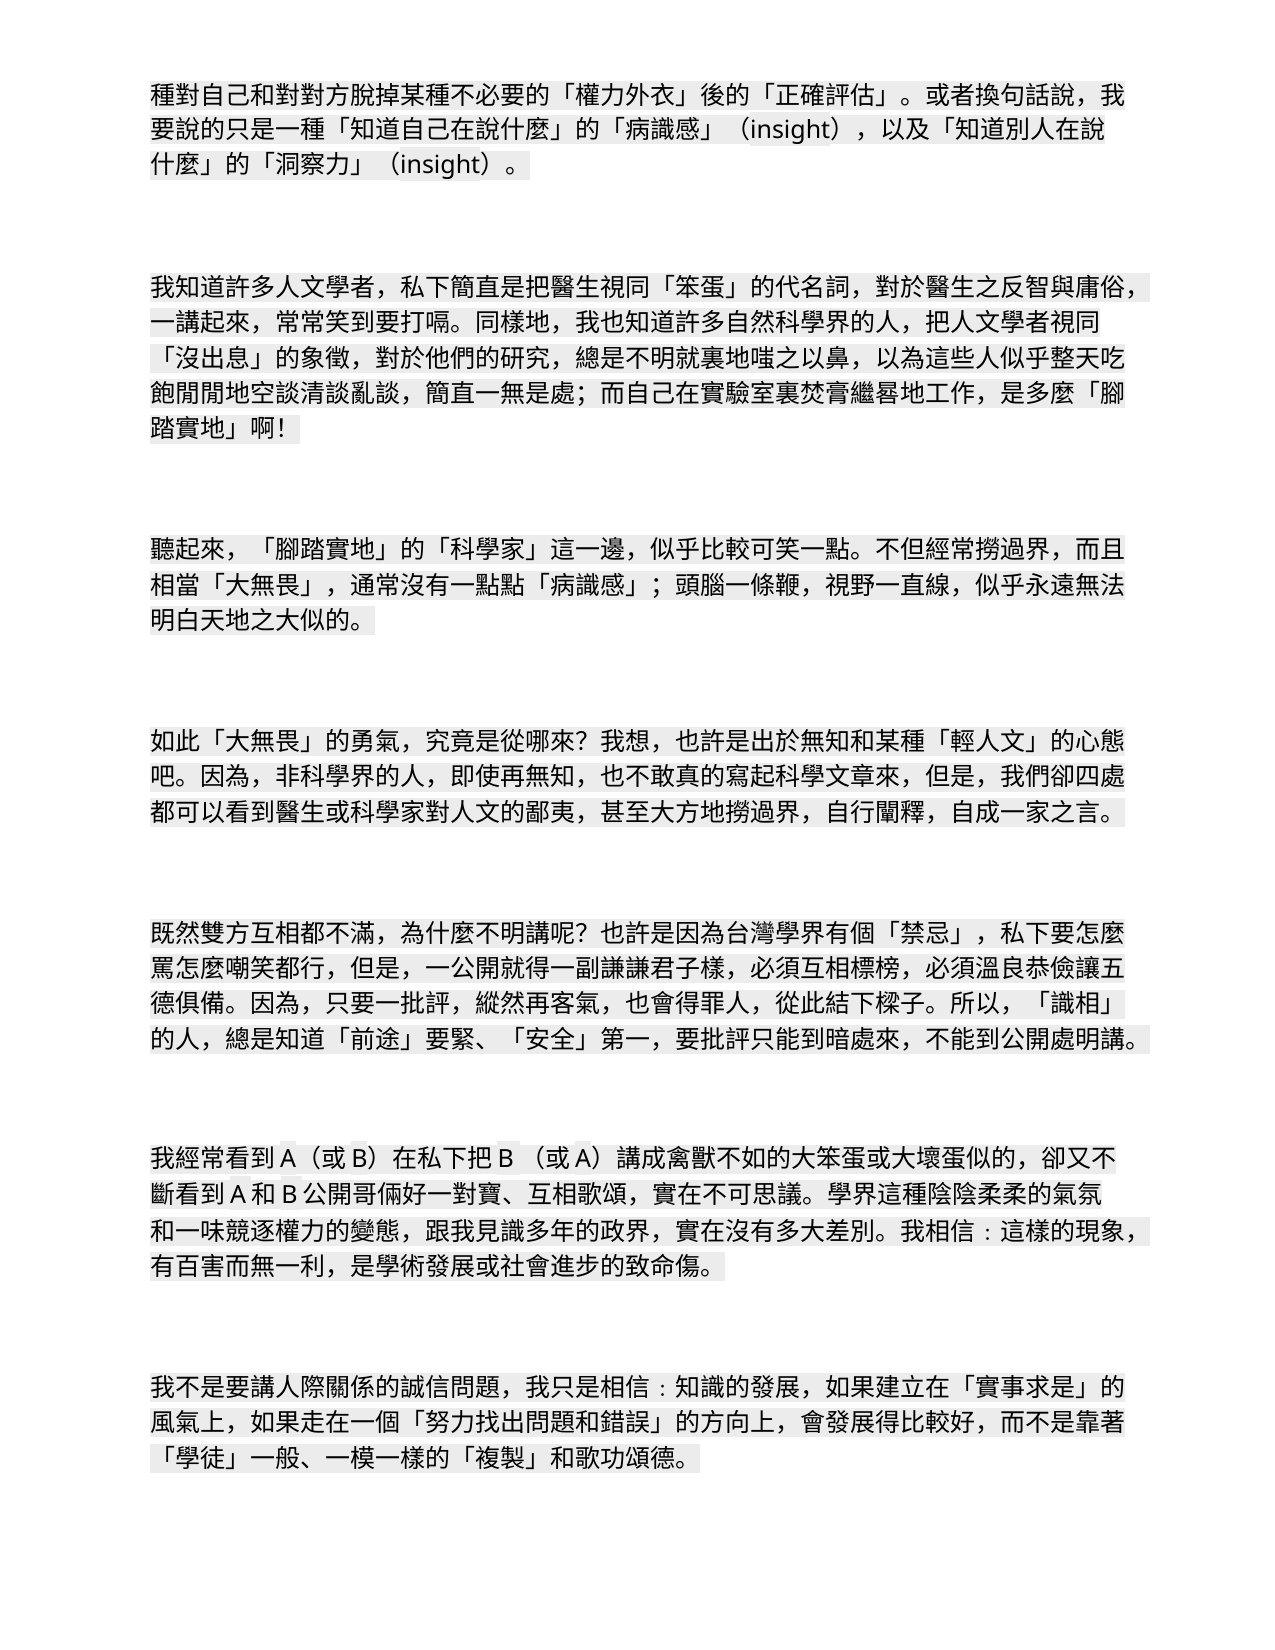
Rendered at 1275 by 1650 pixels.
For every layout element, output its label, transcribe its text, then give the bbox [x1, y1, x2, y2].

text 種對自己和對對方脫掉某種不必要的「權力外衣」後的「正確評估」。或者換句話說，我要說的只是一種「知道自己在說什麼」的「病識感」（insight），以及「知道別人在說什麼」的「洞察力」（insight）。 [150, 75, 1125, 181]
text 我經常看到A（或B）在私下把B （或A）講成禽獸不如的大笨蛋或大壞蛋似的，卻又不斷看到A和B公開哥倆好一對寶、互相歌頌，實在不可思議。學界這種陰陰柔柔的氣氛和一味競逐權力的變態，跟我見識多年的政界，實在沒有多大差別。我相信﹕這樣的現象，有百害而無一利，是學術發展或社會進步的致命傷。 [150, 1139, 1125, 1281]
text 我不是要講人際關係的誠信問題，我只是相信﹕知識的發展，如果建立在「實事求是」的風氣上，如果走在一個「努力找出問題和錯誤」的方向上，會發展得比較好，而不是靠著「學徒」一般、一模一樣的「複製」和歌功頌德。 [150, 1367, 1125, 1473]
text 我知道許多人文學者，私下簡直是把醫生視同「笨蛋」的代名詞，對於醫生之反智與庸俗，一講起來，常常笑到要打嗝。同樣地，我也知道許多自然科學界的人，把人文學者視同「沒出息」的象徵，對於他們的研究，總是不明就裏地嗤之以鼻，以為這些人似乎整天吃飽閒閒地空談清談亂談，簡直一無是處；而自己在實驗室裏焚膏繼晷地工作，是多麼「腳踏實地」啊！ [150, 267, 1125, 444]
text 聽起來，「腳踏實地」的「科學家」這一邊，似乎比較可笑一點。不但經常撈過界，而且相當「大無畏」，通常沒有一點點「病識感」；頭腦一條鞭，視野一直線，似乎永遠無法明白天地之大似的。 [150, 529, 1125, 635]
text 既然雙方互相都不滿，為什麼不明講呢？也許是因為台灣學界有個「禁忌」，私下要怎麼罵怎麼嘲笑都行，但是，一公開就得一副謙謙君子樣，必須互相標榜，必須溫良恭儉讓五德俱備。因為，只要一批評，縱然再客氣，也會得罪人，從此結下樑子。所以，「識相」的人，總是知道「前途」要緊、「安全」第一，要批評只能到暗處來，不能到公開處明講。 [150, 912, 1125, 1054]
text 如此「大無畏」的勇氣，究竟是從哪來？我想，也許是出於無知和某種「輕人文」的心態吧。因為，非科學界的人，即使再無知，也不敢真的寫起科學文章來，但是，我們卻四處都可以看到醫生或科學家對人文的鄙夷，甚至大方地撈過界，自行闡釋，自成一家之言。 [150, 721, 1125, 827]
